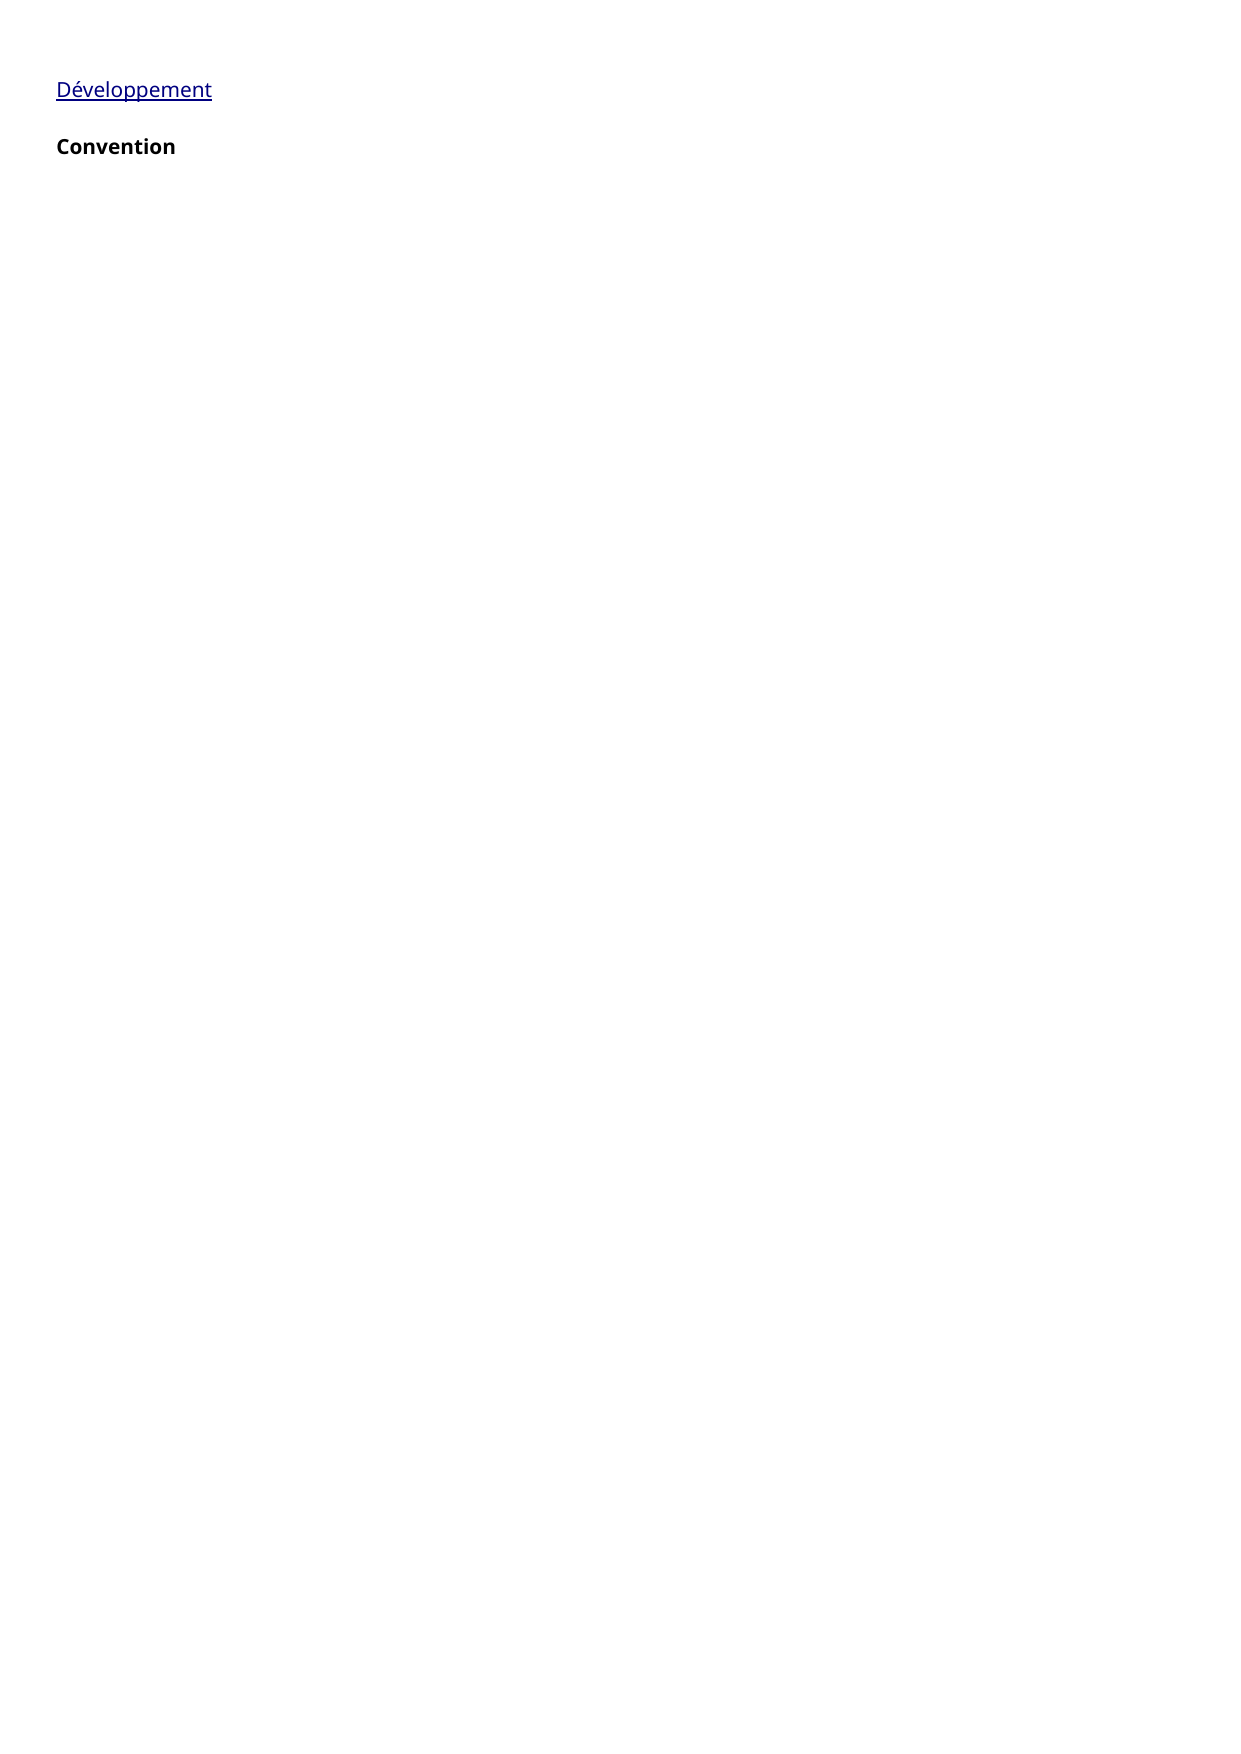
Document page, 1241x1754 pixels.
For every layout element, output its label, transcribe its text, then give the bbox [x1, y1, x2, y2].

text Développement [56, 75, 1161, 103]
text Convention [56, 132, 1161, 160]
